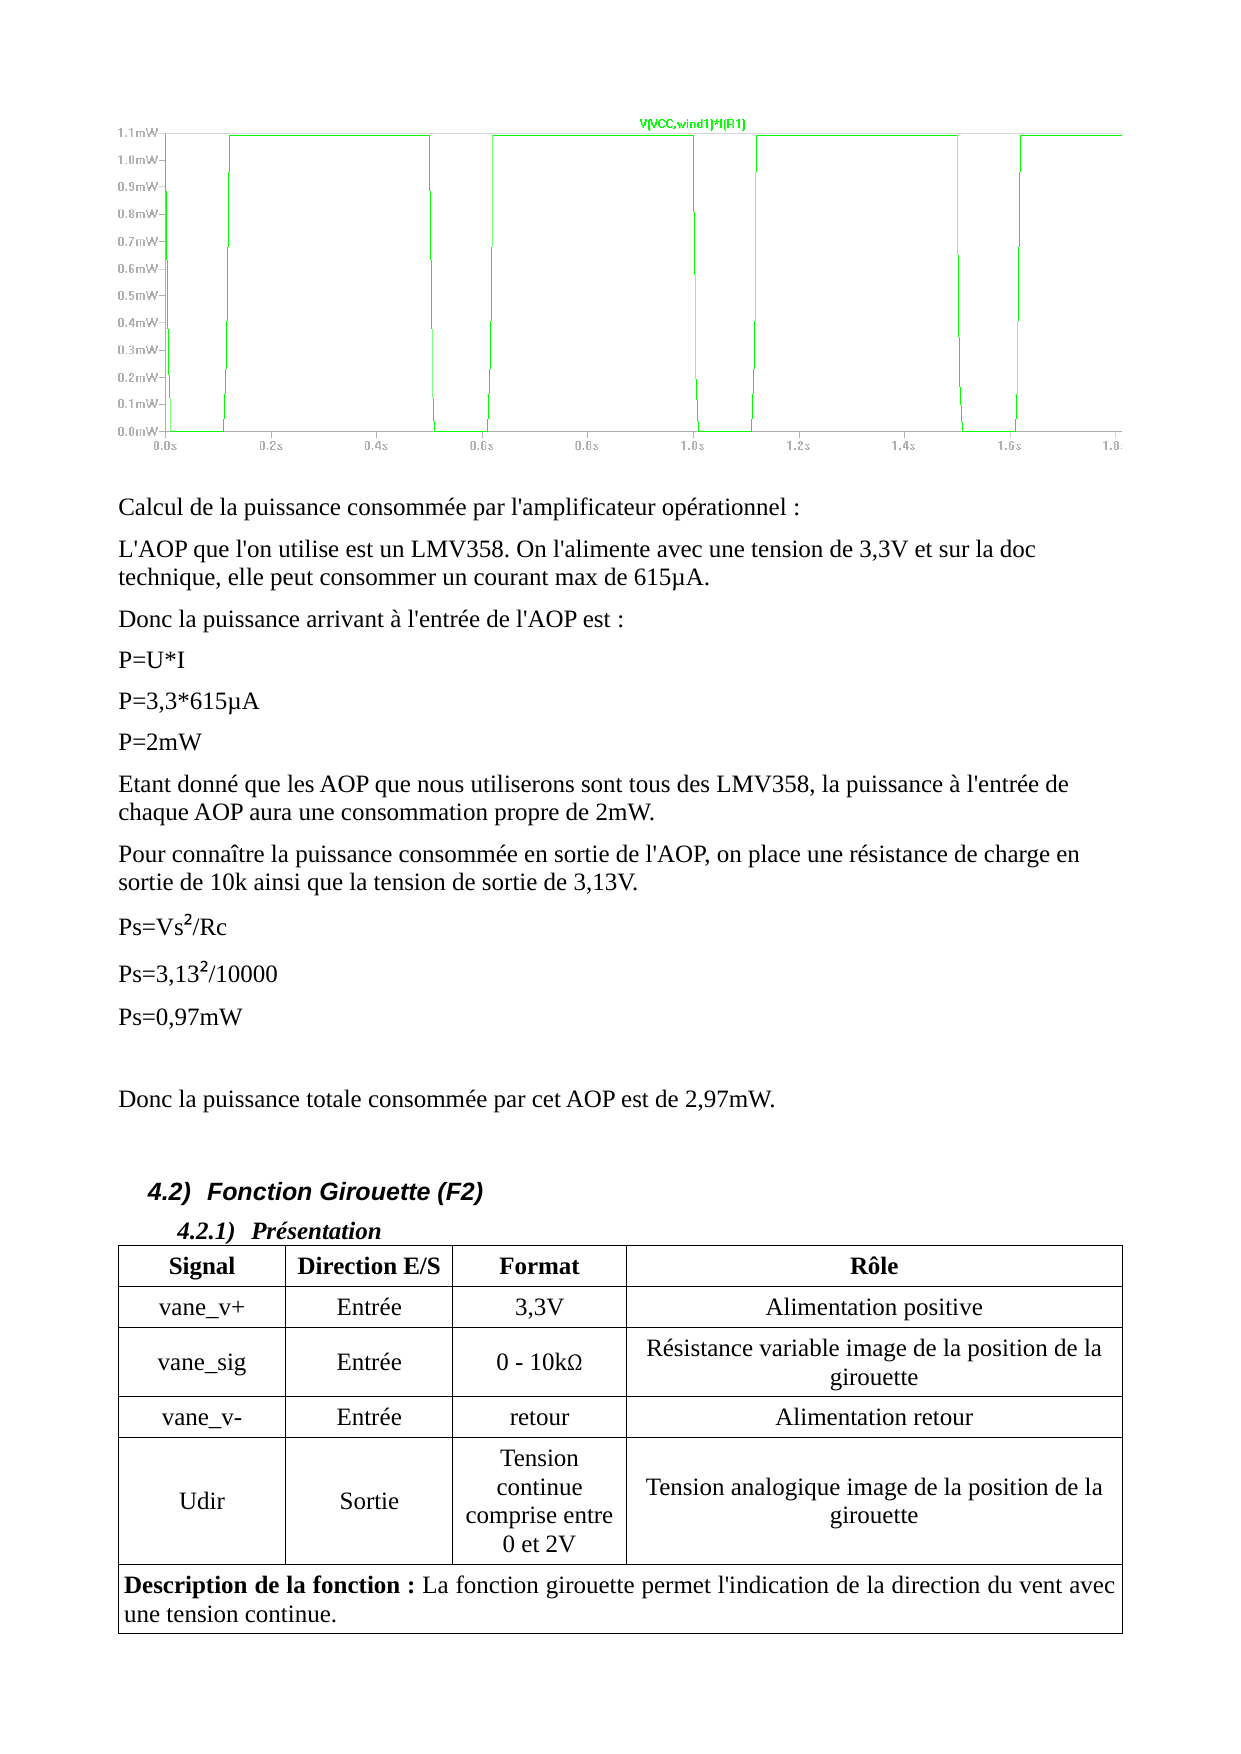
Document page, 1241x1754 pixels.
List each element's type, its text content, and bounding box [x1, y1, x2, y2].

text L'AOP que l'on utilise est un LMV358. On l'alimente avec une tension de 3,3V et sur la doc technique, elle peut consommer un courant max de 615µA. [118, 534, 1122, 591]
table_cell vane_sig [119, 1328, 285, 1396]
table_cell Udir [119, 1438, 285, 1564]
table_cell Entrée [286, 1328, 452, 1396]
table_cell retour [453, 1397, 626, 1437]
picture [118, 118, 1123, 452]
table_cell Tension continue comprise entre 0 et 2V [453, 1438, 626, 1564]
text Ps=Vs²/Rc [118, 909, 1122, 943]
table_header Direction E/S [286, 1246, 452, 1286]
text Pour connaître la puissance consommée en sortie de l'AOP, on place une résistance de charge en sortie de 10k ainsi que la tension de sortie de 3,13V. [118, 839, 1122, 896]
table_cell vane_v+ [119, 1287, 285, 1327]
table_cell Entrée [286, 1397, 452, 1437]
text Ps=0,97mW [118, 1002, 1122, 1031]
text P=2mW [118, 727, 1122, 756]
text Donc la puissance arrivant à l'entrée de l'AOP est : [118, 604, 1122, 632]
table_cell vane_v- [119, 1397, 285, 1437]
table_cell 0 - 10kΩ [453, 1328, 626, 1396]
table_cell Sortie [286, 1438, 452, 1564]
table_cell Alimentation positive [627, 1287, 1122, 1327]
table_cell 3,3V [453, 1287, 626, 1327]
table_header Signal [119, 1246, 285, 1286]
text Calcul de la puissance consommée par l'amplificateur opérationnel : [118, 492, 1122, 521]
table_cell Tension analogique image de la position de la girouette [627, 1438, 1122, 1564]
table_cell Description de la fonction : La fonction girouette permet l'indication de la direction du vent avec une tension continue. [119, 1565, 1122, 1633]
text P=U*I [118, 645, 1122, 674]
text Ps=3,13²/10000 [118, 955, 1122, 989]
subtitle Fonction Girouette (F2) [148, 1177, 1122, 1206]
table_header Rôle [627, 1246, 1122, 1286]
text Donc la puissance totale consommée par cet AOP est de 2,97mW. [118, 1084, 1122, 1113]
text Etant donné que les AOP que nous utiliserons sont tous des LMV358, la puissance à l'entrée de chaque AOP aura une consommation propre de 2mW. [118, 769, 1122, 826]
text P=3,3*615µA [118, 686, 1122, 715]
subtitle Présentation [177, 1216, 1122, 1245]
table_cell Entrée [286, 1287, 452, 1327]
table_header Format [453, 1246, 626, 1286]
table_cell Alimentation retour [627, 1397, 1122, 1437]
table_cell Résistance variable image de la position de la girouette [627, 1328, 1122, 1396]
